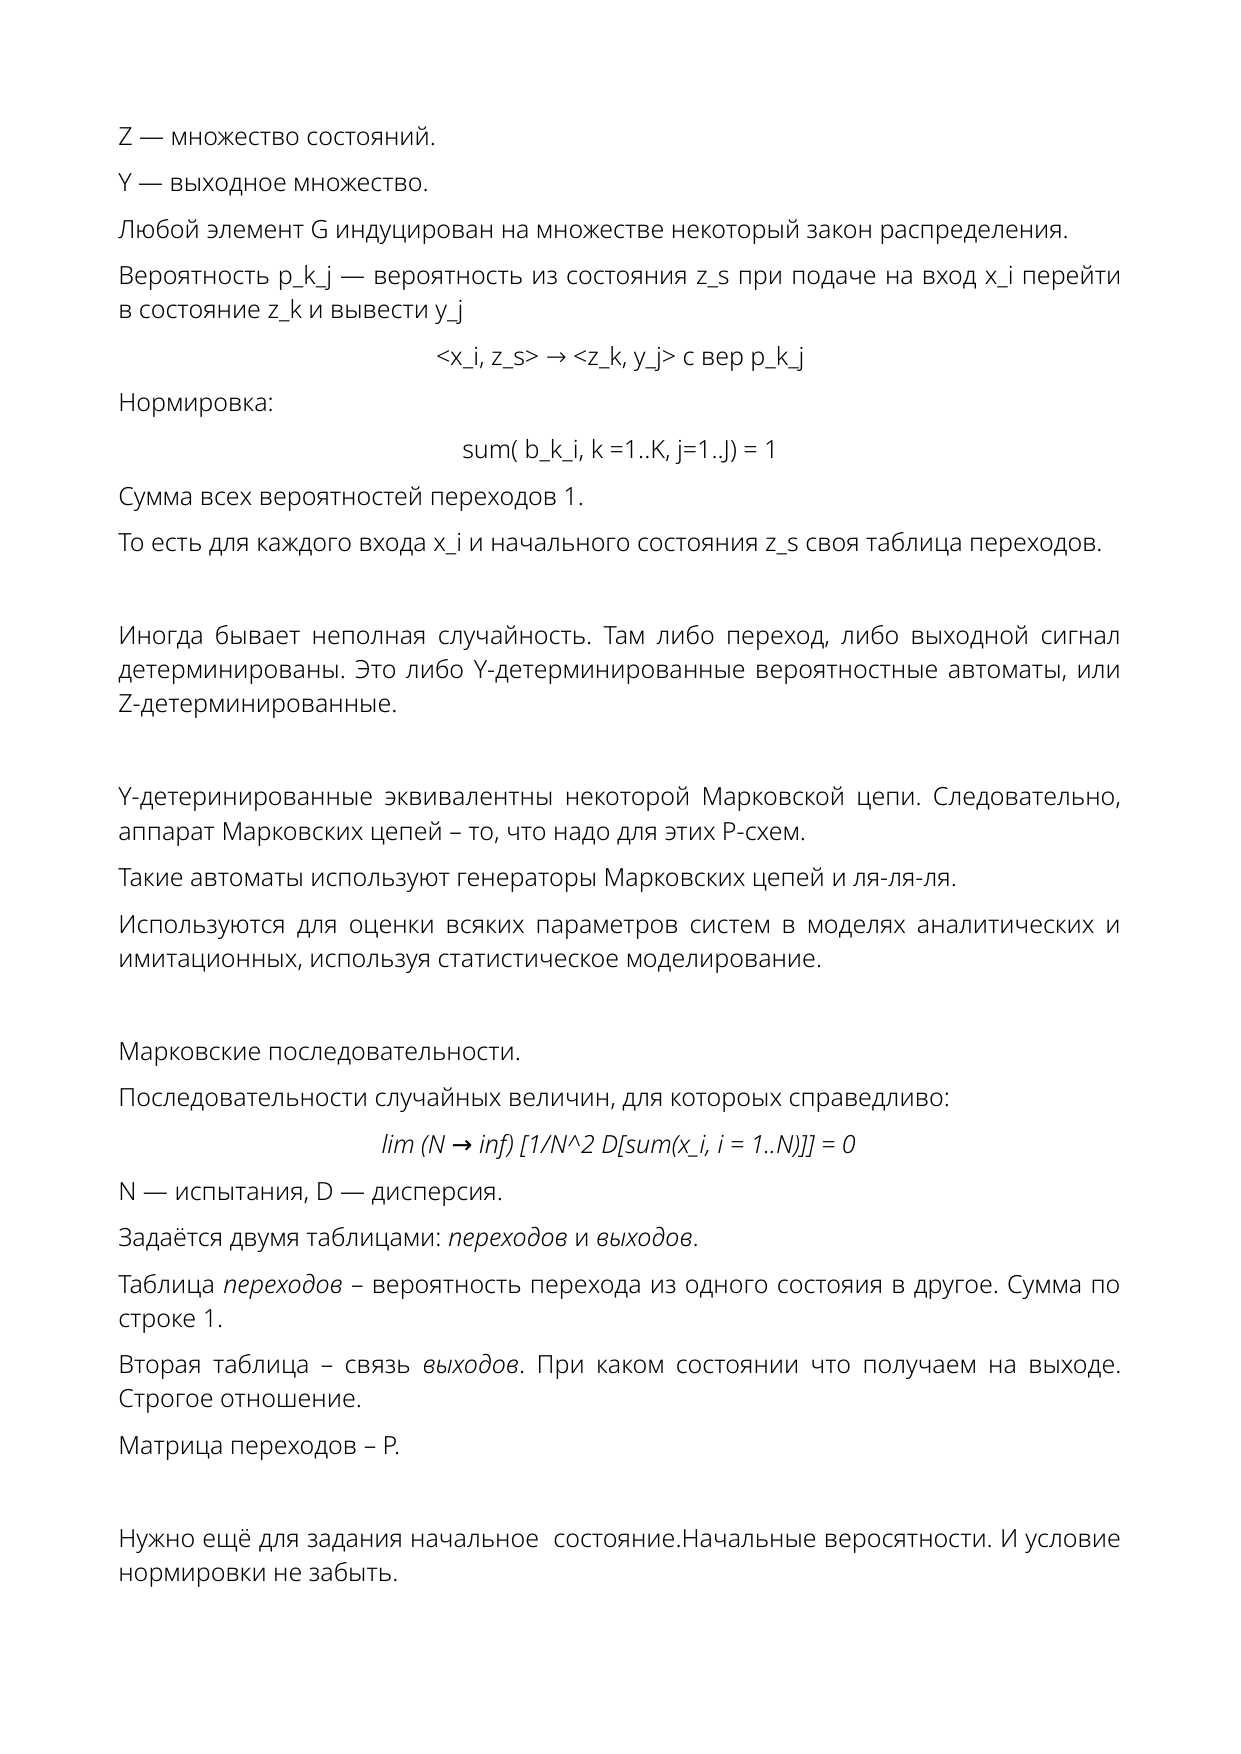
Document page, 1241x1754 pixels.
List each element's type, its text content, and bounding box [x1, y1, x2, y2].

text <x_i, z_s> → <z_k, y_j> c вер p_k_j [118, 338, 1122, 372]
text lim (N → inf) [1/N^2 D[sum(x_i, i = 1..N)]] = 0 [118, 1127, 1122, 1161]
text Вторая таблица – связь выходов. При каком состоянии что получаем на выходе. Строгое отношение. [118, 1347, 1122, 1415]
text Y-детеринированные эквивалентны некоторой Марковской цепи. Следовательно, аппарат Марковских цепей – то, что надо для этих P-схем. [118, 779, 1122, 847]
text Последовательности случайных величин, для котороых справедливо: [118, 1080, 1122, 1114]
text Нужно ещё для задания начальное состояние.Начальные веросятности. И условие нормировки не забыть. [118, 1521, 1122, 1589]
text То есть для каждого входа x_i и начального состояния z_s своя таблица переходов. [118, 525, 1122, 559]
text Иногда бывает неполная случайность. Там либо переход, либо выходной сигнал детерминированы. Это либо Y-детерминированные вероятностные автоматы, или Z-детерминированные. [118, 618, 1122, 720]
text N — испытания, D — дисперсия. [118, 1173, 1122, 1207]
text Сумма всех вероятностей переходов 1. [118, 478, 1122, 512]
text Марковские последовательности. [118, 1033, 1122, 1067]
text Матрица переходов – P. [118, 1427, 1122, 1462]
text Такие автоматы используют генераторы Марковских цепей и ля-ля-ля. [118, 860, 1122, 894]
text Y — выходное множество. [118, 165, 1122, 199]
text Таблица переходов – вероятность перехода из одного состояия в другое. Сумма по строке 1. [118, 1266, 1122, 1334]
text Z — множество состояний. [118, 118, 1122, 152]
text Нормировка: [118, 385, 1122, 419]
text Используются для оценки всяких параметров систем в моделях аналитических и имитационных, используя статистическое моделирование. [118, 906, 1122, 974]
text sum( b_k_i, k =1..K, j=1..J) = 1 [118, 432, 1122, 466]
text Вероятность p_k_j — вероятность из состояния z_s при подаче на вход x_i перейти в состояние z_k и вывести y_j [118, 258, 1122, 326]
text Любой элемент G индуцирован на множестве некоторый закон распределения. [118, 211, 1122, 245]
text Задаётся двумя таблицами: переходов и выходов. [118, 1220, 1122, 1254]
